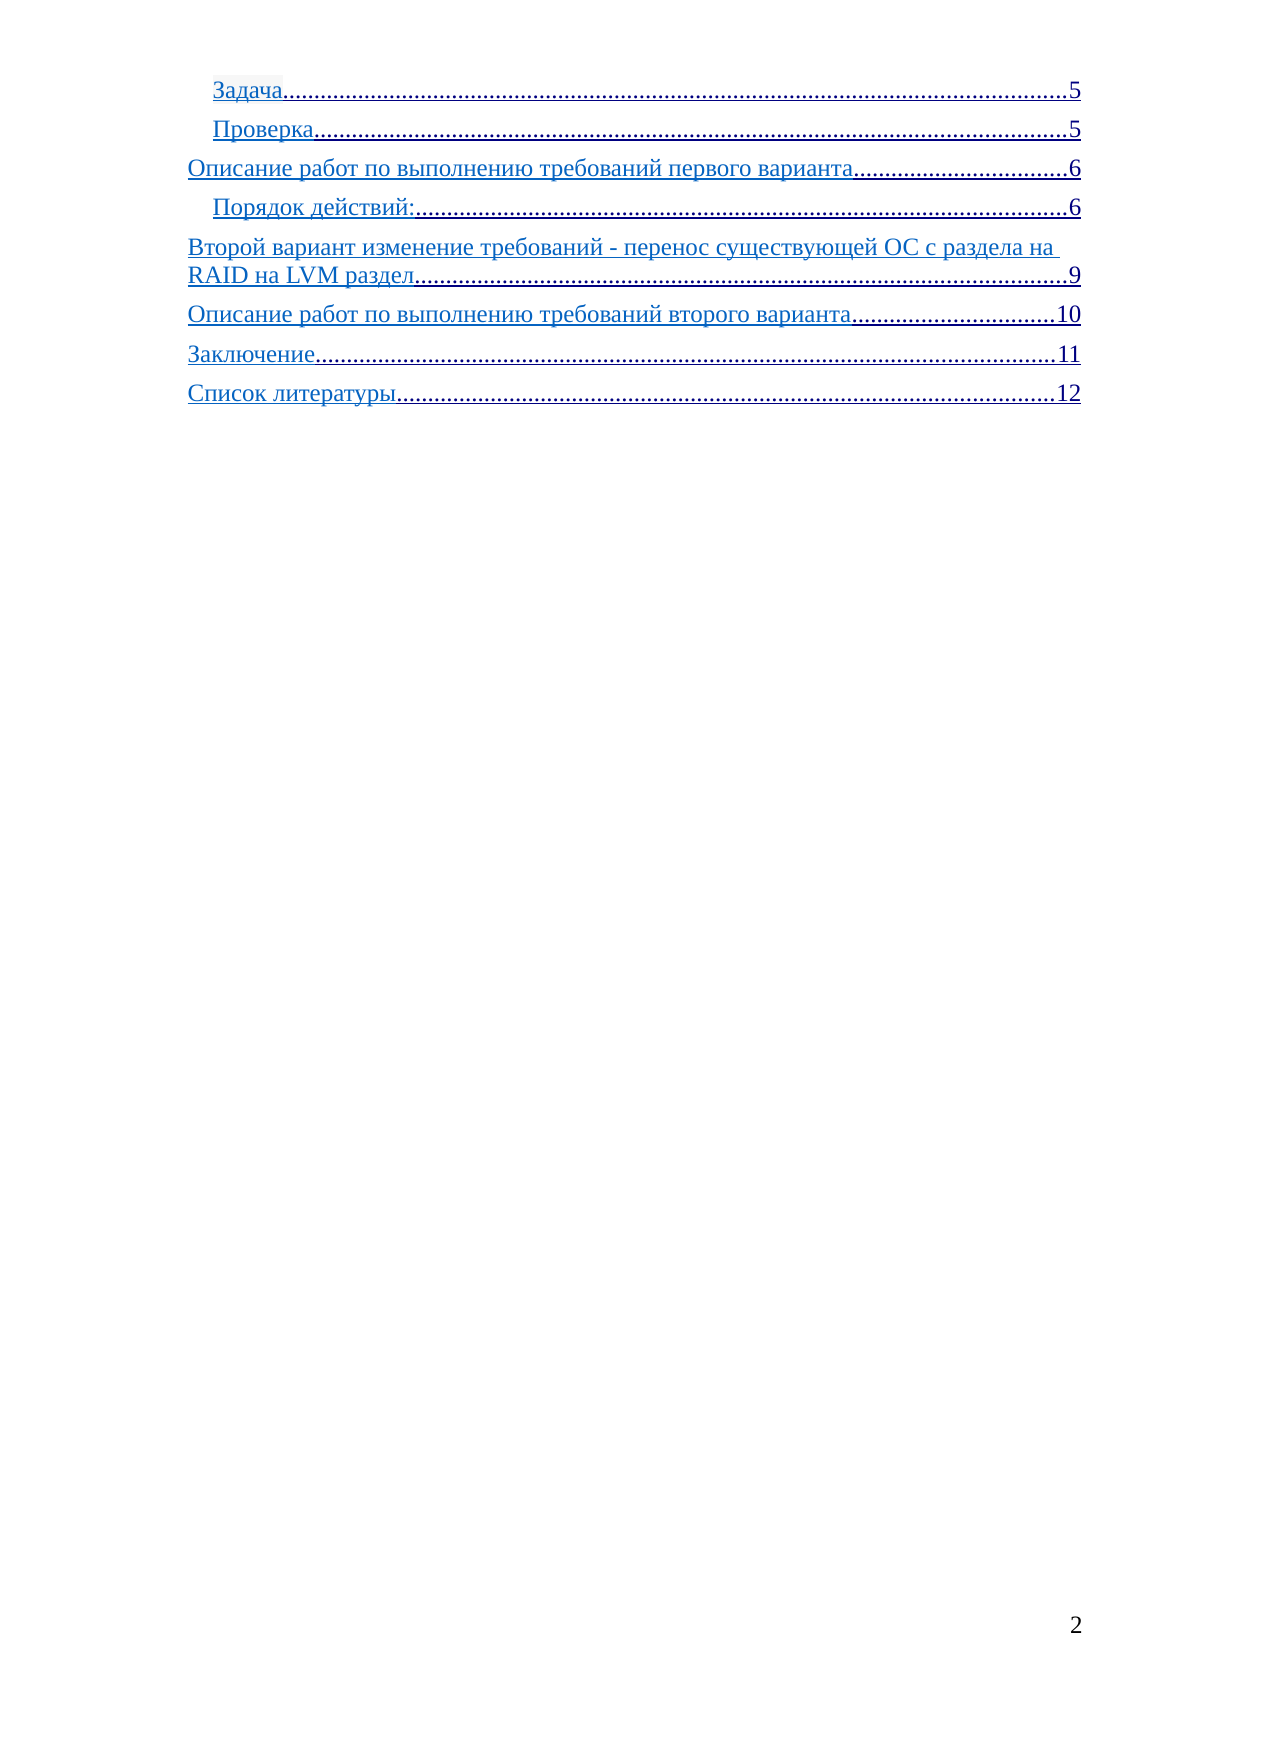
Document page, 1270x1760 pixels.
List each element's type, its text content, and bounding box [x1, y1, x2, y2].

text Проверка 5 [212, 114, 1082, 143]
text Описание работ по выполнению требований первого варианта 6 [187, 153, 1082, 182]
text Задача 5 [212, 75, 1082, 104]
text Порядок действий: 6 [212, 192, 1082, 221]
text Второй вариант изменение требований - перенос существующей ОС с раздела на RAID на LVM раздел 9 [187, 232, 1082, 289]
text Описание работ по выполнению требований второго варианта 10 [187, 299, 1082, 328]
text Список литературы 12 [187, 378, 1082, 407]
text Заключение 11 [187, 339, 1082, 367]
